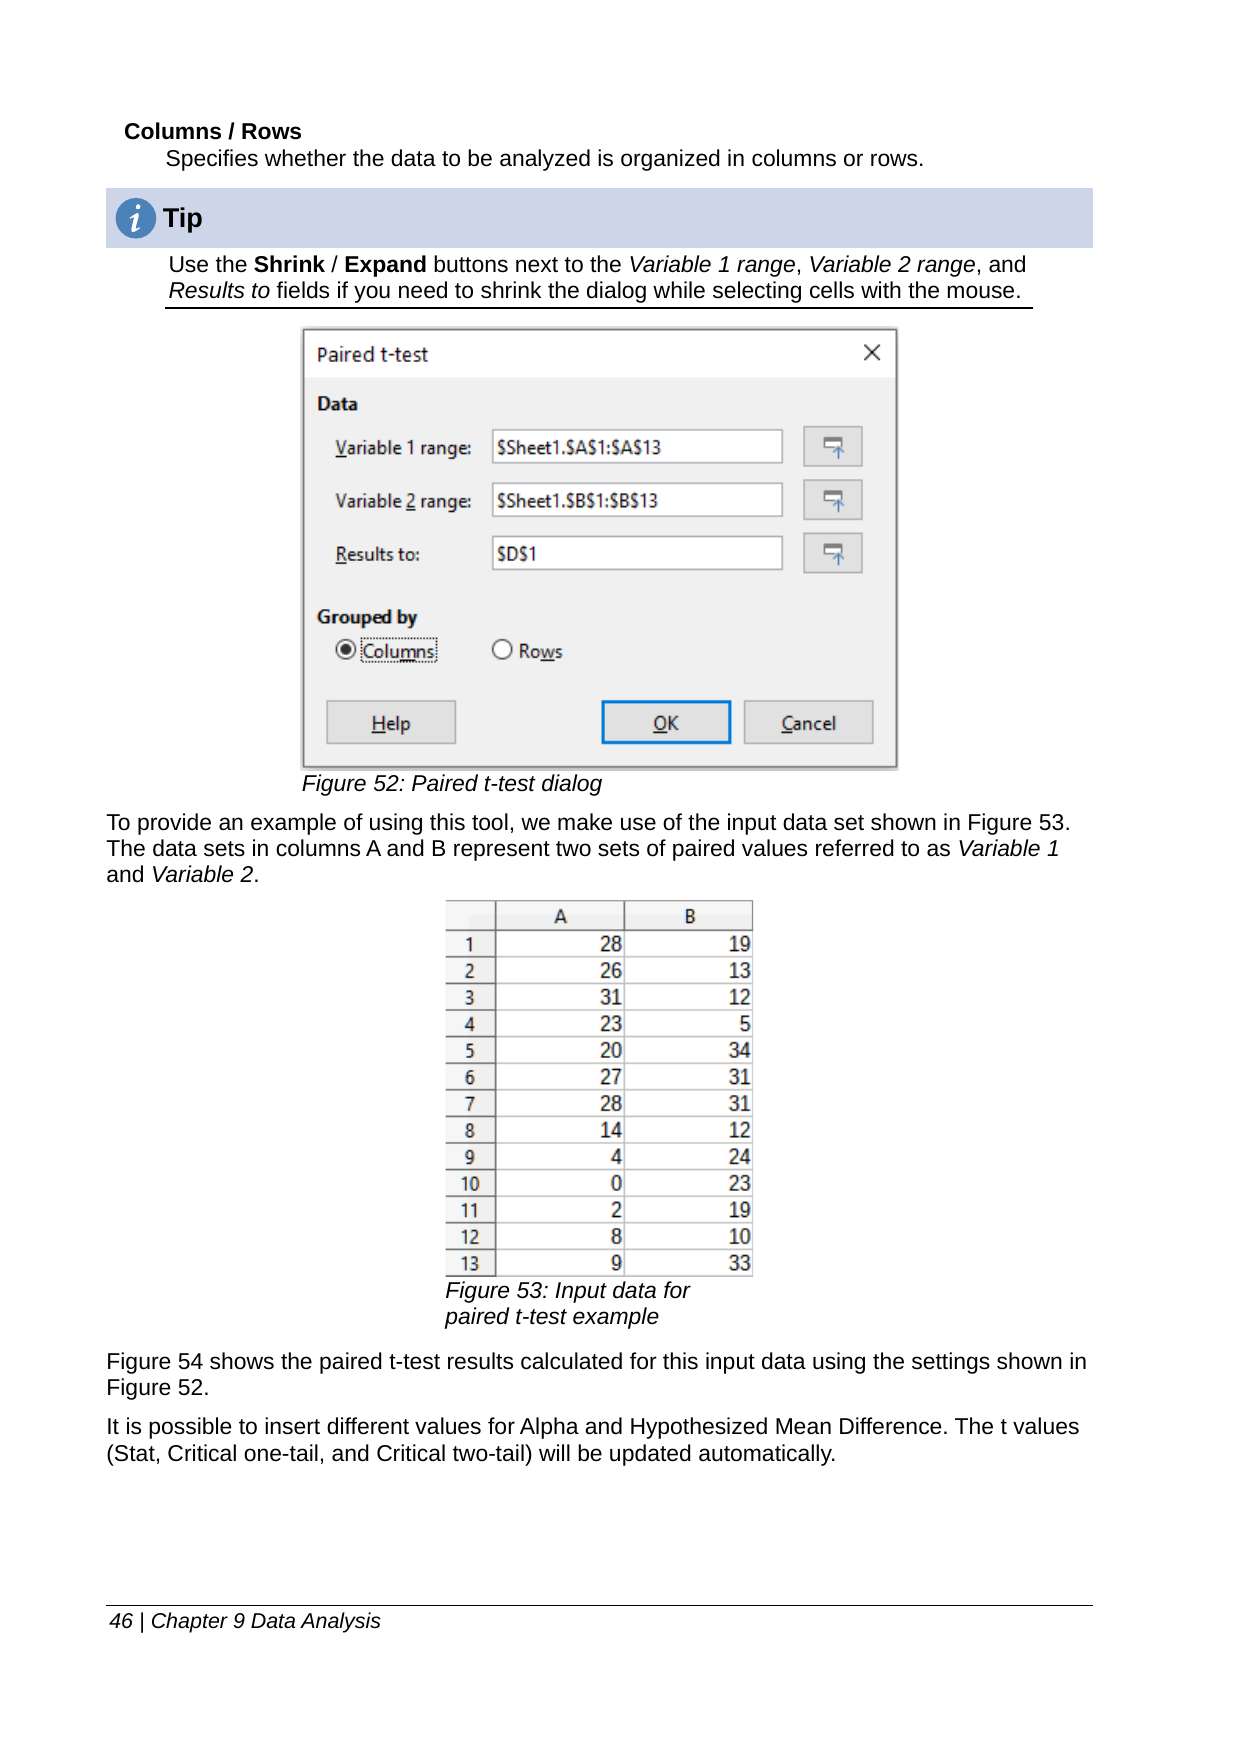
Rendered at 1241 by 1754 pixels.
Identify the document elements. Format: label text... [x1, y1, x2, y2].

text It is possible to insert different values for Alpha and Hypothesized Mean Difference. The t values (Stat, Critical one-tail, and Critical two-tail) will be updated automatically. [106, 1413, 1093, 1466]
subtitle Tip [106, 188, 1093, 248]
picture [445, 900, 754, 1277]
text Columns / Rows [124, 118, 1093, 144]
text Figure 52: Paired t-test dialog [302, 771, 897, 797]
text Figure 53: Input data for paired t-test example [445, 1277, 754, 1330]
text Use the Shrink / Expand buttons next to the Variable 1 range, Variable 2 range, and Results to fields if you need to shrink the dialog while selecting cells with the mouse. [165, 248, 1033, 307]
text To provide an example of using this tool, we make use of the input data set shown in Figure 53. The data sets in columns A and B represent two sets of paired values referred to as Variable 1 and Variable 2. [106, 809, 1093, 888]
text Specifies whether the data to be analyzed is organized in columns or rows. [165, 144, 1093, 171]
picture [300, 326, 899, 771]
text Figure 54 shows the paired t-test results calculated for this input data using the settings shown in Figure 52. [106, 1348, 1093, 1401]
